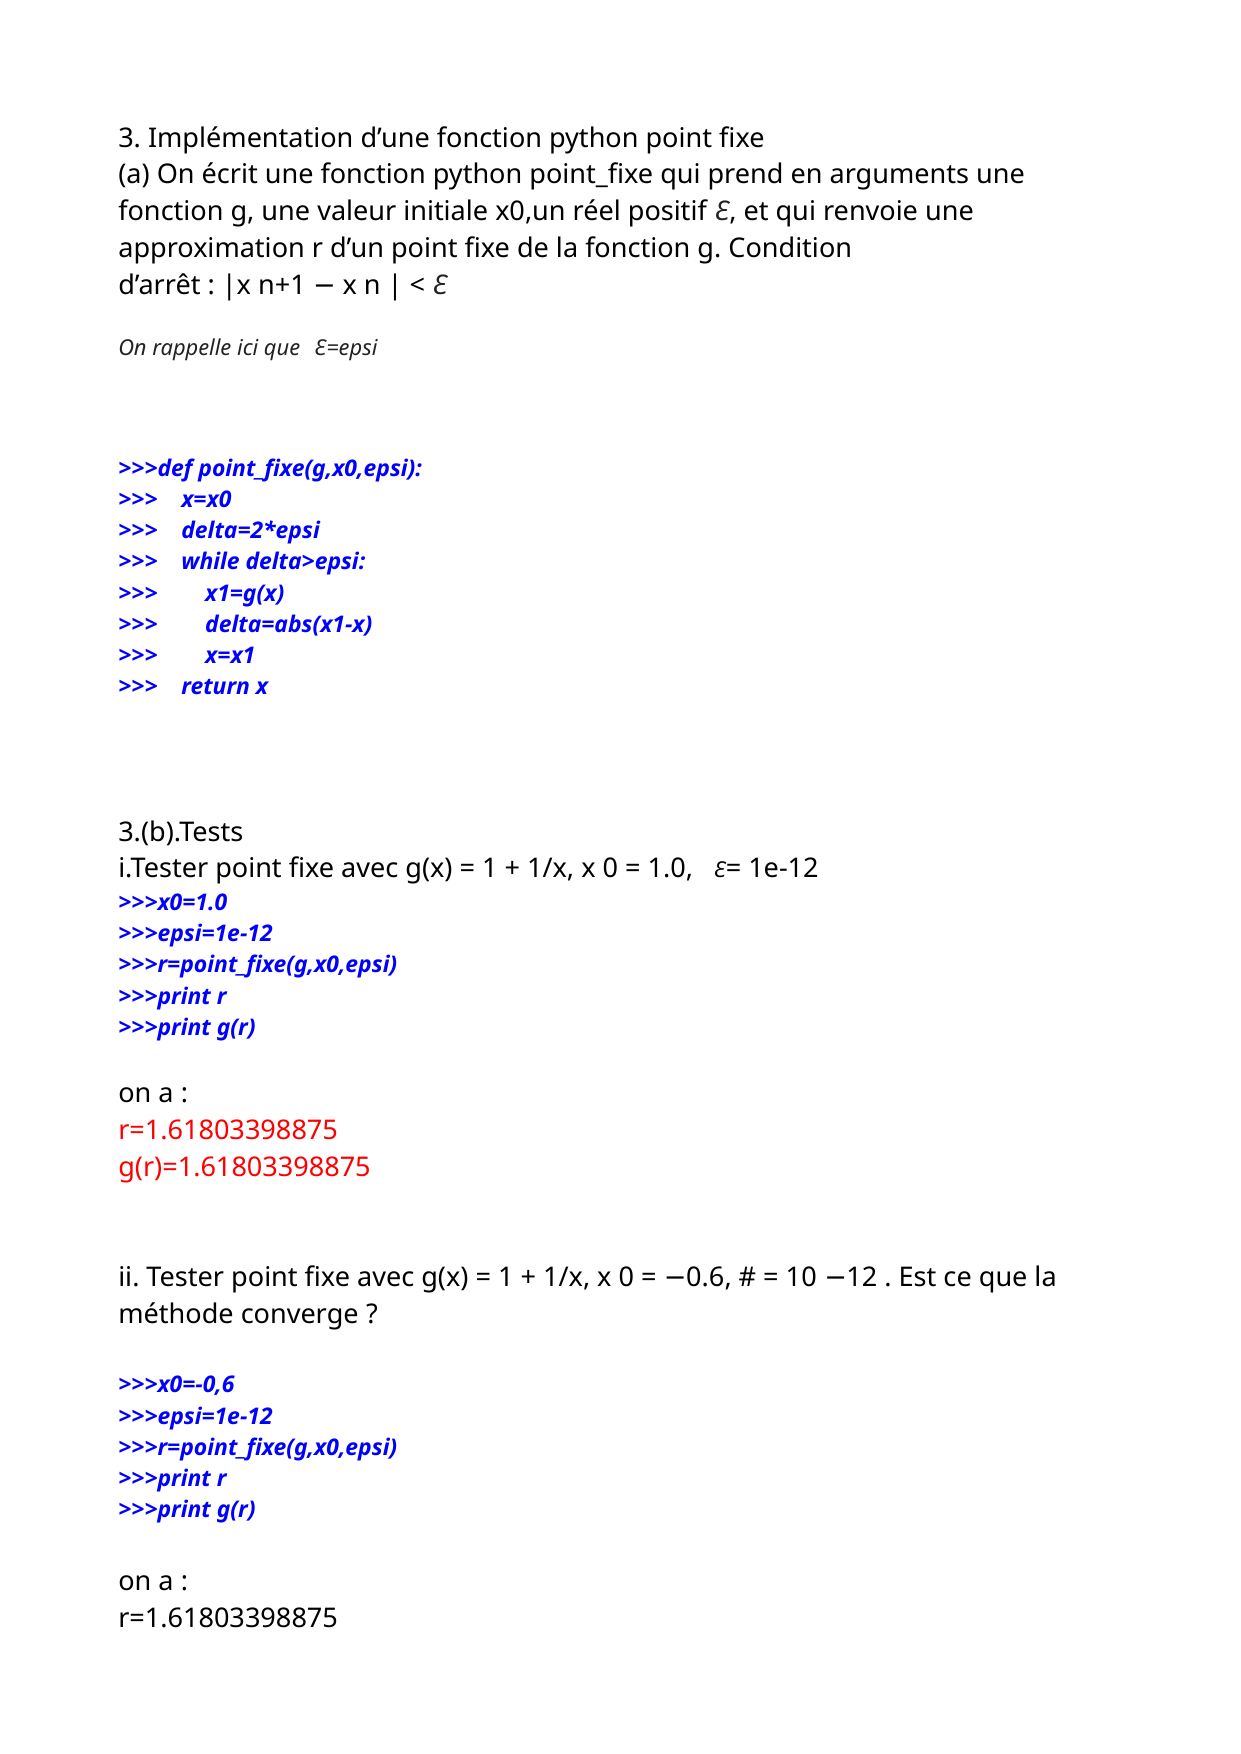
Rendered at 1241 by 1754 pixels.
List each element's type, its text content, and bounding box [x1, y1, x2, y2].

text g(r)=1.61803398875 [118, 1147, 1122, 1184]
text >>>print g(r) [118, 1493, 1122, 1524]
text >>>print g(r) [118, 1011, 1122, 1042]
text >>> delta=2*epsi [118, 514, 1122, 545]
text >>> x=x1 [118, 639, 1122, 670]
text on a : [118, 1561, 1122, 1598]
text >>> x=x0 [118, 483, 1122, 514]
text >>>epsi=1e-12 [118, 917, 1122, 948]
text >>> delta=abs(x1-x) [118, 608, 1122, 639]
text r=1.61803398875 [118, 1110, 1122, 1147]
text >>>print r [118, 979, 1122, 1011]
text d’arrêt : |x n+1 − x n | < Ԑ [118, 266, 1122, 302]
text i.Tester point fixe avec g(x) = 1 + 1/x, x 0 = 1.0, Ԑ= 1e-12 [118, 849, 1122, 886]
text r=1.61803398875 [118, 1598, 1122, 1635]
text >>>print r [118, 1462, 1122, 1493]
text ii. Tester point fixe avec g(x) = 1 + 1/x, x 0 = −0.6, # = 10 −12 . Est ce que la méthode converge ? [118, 1258, 1122, 1331]
text >>>r=point_fixe(g,x0,epsi) [118, 948, 1122, 979]
text (a) On écrit une fonction python point_fixe qui prend en arguments une fonction g, une valeur initiale x0,un réel positif Ԑ, et qui renvoie une approximation r d’un point fixe de la fonction g. Condition [118, 155, 1122, 266]
text 3.(b).Tests [118, 812, 1122, 849]
text >>>x0=-0,6 [118, 1368, 1122, 1399]
text >>>r=point_fixe(g,x0,epsi) [118, 1431, 1122, 1462]
text >>>epsi=1e-12 [118, 1399, 1122, 1431]
text On rappelle ici que Ԑ=epsi [118, 332, 1122, 362]
text >>>x0=1.0 [118, 886, 1122, 917]
text >>>def point_fixe(g,x0,epsi): [118, 451, 1122, 483]
text on a : [118, 1073, 1122, 1110]
text >>> x1=g(x) [118, 576, 1122, 608]
text >>> while delta>epsi: [118, 545, 1122, 576]
text 3. Implémentation d’une fonction python point fixe [118, 118, 1122, 155]
text >>> return x [118, 670, 1122, 701]
